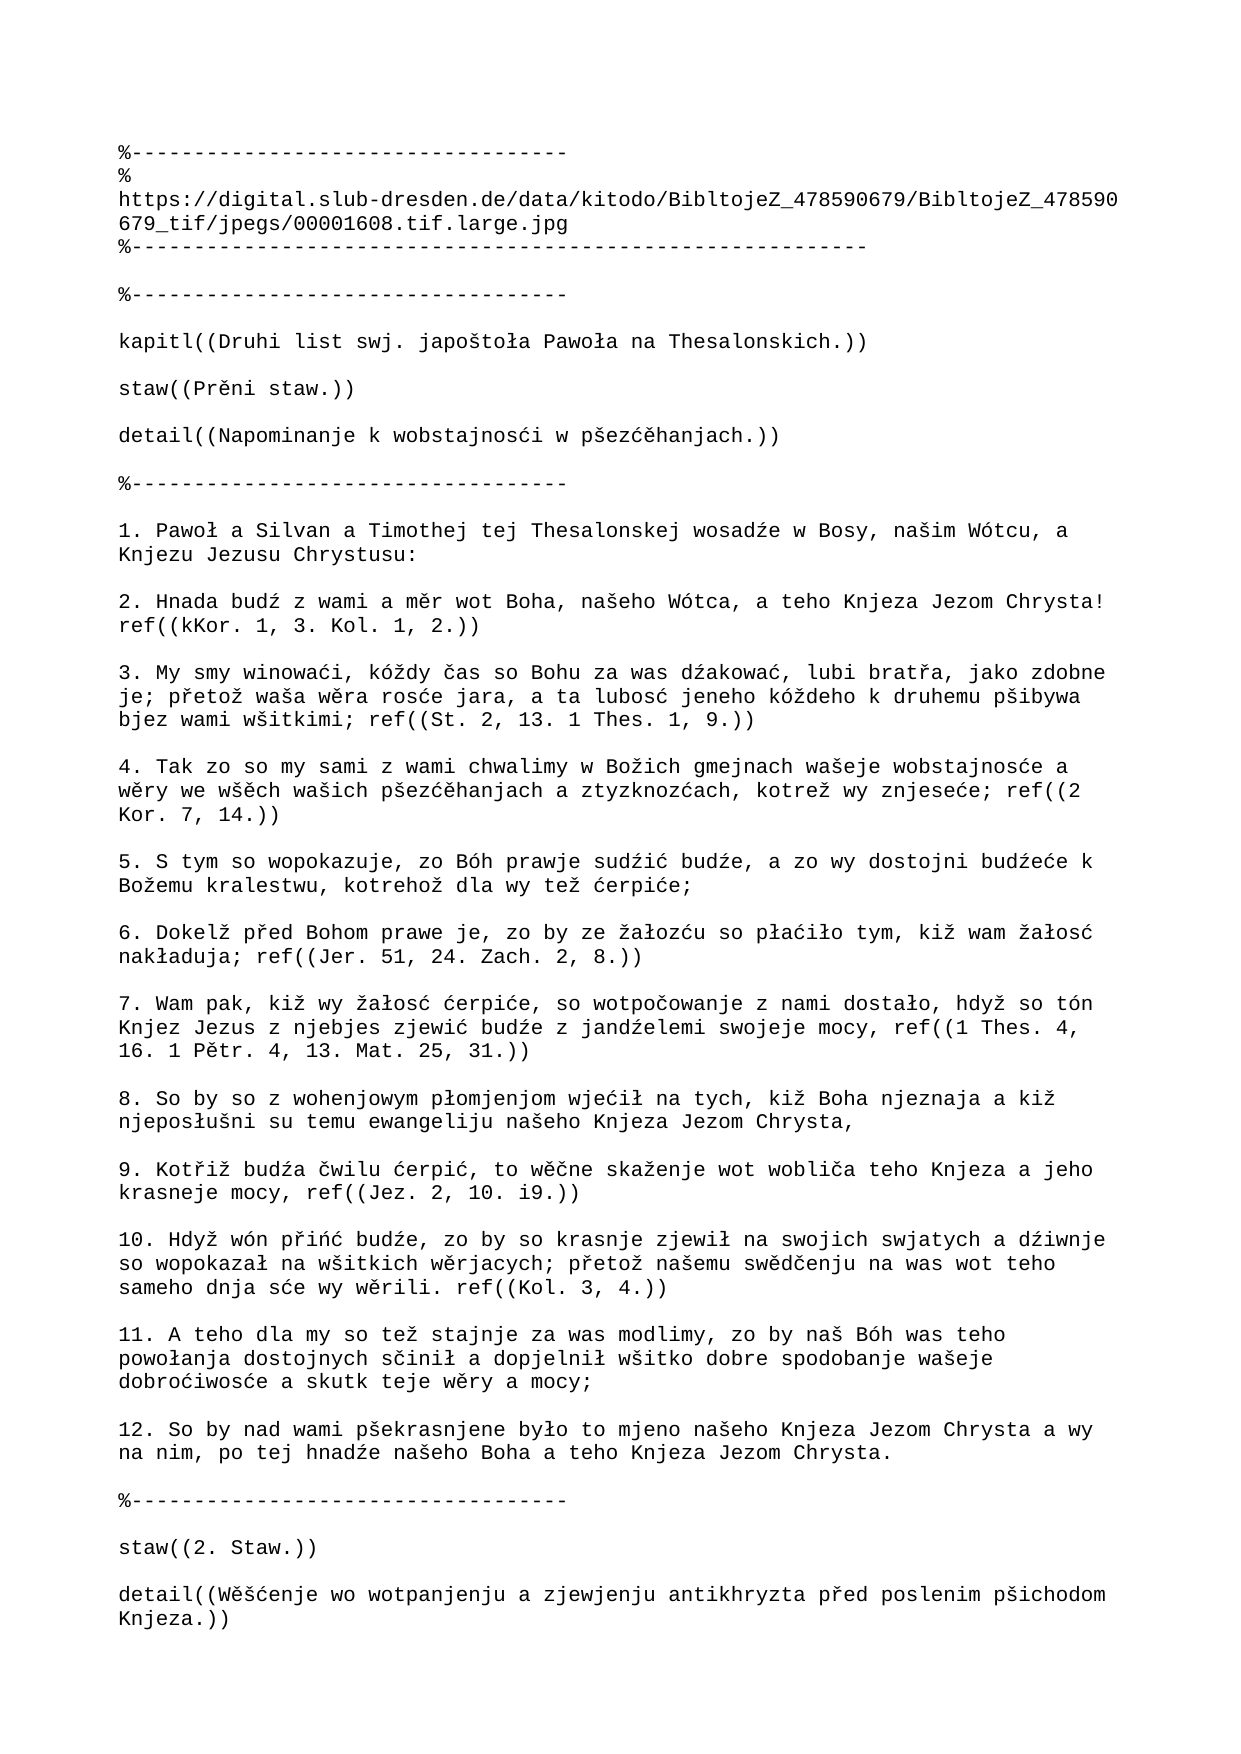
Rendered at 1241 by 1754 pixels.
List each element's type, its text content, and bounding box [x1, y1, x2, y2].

text 8. So by so z wohenjowym płomjenjom wjećił na tych, kiž Boha njeznaja a kiž njeposłušni su temu ewangeliju našeho Knjeza Jezom Chrysta, [118, 1088, 1122, 1135]
text 4. Tak zo so my sami z wami chwalimy w Božich gmejnach wašeje wobstajnosće a wěry we wšěch wašich pšezćěhanjach a ztyzknozćach, kotrež wy znjeseće; ref((2 Kor. 7, 14.)) [118, 757, 1122, 827]
text 9. Kotřiž budźa čwilu ćerpić, to wěčne skaženje wot wobliča teho Knjeza a jeho krasneje mocy, ref((Jez. 2, 10. i9.)) [118, 1158, 1122, 1206]
text 2. Hnada budź z wami a měr wot Boha, našeho Wótca, a teho Knjeza Jezom Chrysta! ref((kKor. 1, 3. Kol. 1, 2.)) [118, 591, 1122, 638]
text 5. S tym so wopokazuje, zo Bóh prawje sudźić budźe, a zo wy dostojni budźeće k Božemu kralestwu, kotrehož dla wy tež ćerpiće; [118, 851, 1122, 898]
text 11. A teho dla my so tež stajnje za was modlimy, zo by naš Bóh was teho powołanja dostojnych sčinił a dopjelnił wšitko dobre spodobanje wašeje dobroćiwosće a skutk teje wěry a mocy; [118, 1324, 1122, 1395]
text 3. My smy winowaći, kóždy čas so Bohu za was dźakować, lubi bratřa, jako zdobne je; přetož waša wěra rosće jara, a ta lubosć jeneho kóždeho k druhemu pšibywa bjez wami wšitkimi; ref((St. 2, 13. 1 Thes. 1, 9.)) [118, 662, 1122, 733]
text 10. Hdyž wón přińć budźe, zo by so krasnje zjewił na swojich swjatych a dźiwnje so wopokazał na wšitkich wěrjacych; přetož našemu swědčenju na was wot teho sameho dnja sće wy wěrili. ref((Kol. 3, 4.)) [118, 1229, 1122, 1300]
text %----------------------------------- [118, 142, 1122, 165]
text 7. Wam pak, kiž wy žałosć ćerpiće, so wotpočowanje z nami dostało, hdyž so tón Knjez Jezus z njebjes zjewić budźe z jandźelemi swojeje mocy, ref((1 Thes. 4, 16. 1 Pětr. 4, 13. Mat. 25, 31.)) [118, 993, 1122, 1064]
text 12. So by nad wami pšekrasnjene było to mjeno našeho Knjeza Jezom Chrysta a wy na nim, po tej hnadźe našeho Boha a teho Knjeza Jezom Chrysta. [118, 1419, 1122, 1466]
text % https://digital.slub-dresden.de/data/kitodo/BibltojeZ_478590679/BibltojeZ_478590679_tif/jpegs/00001608.tif.large.jpg [118, 165, 1122, 236]
text staw((2. Staw.)) [118, 1537, 1122, 1561]
text %----------------------------------- [118, 1489, 1122, 1513]
text 1. Pawoł a Silvan a Timothej tej Thesalonskej wosadźe w Bosy, našim Wótcu, a Knjezu Jezusu Chrystusu: [118, 520, 1122, 567]
text detail((Napominanje k wobstajnosći w pšezćěhanjach.)) [118, 426, 1122, 449]
text %----------------------------------- [118, 284, 1122, 307]
text kapitl((Druhi list swj. japoštoła Pawoła na Thesalonskich.)) [118, 331, 1122, 354]
text %----------------------------------------------------------- [118, 236, 1122, 260]
text detail((Wěšćenje wo wotpanjenju a zjewjenju antikhryzta před poslenim pšichodom Knjeza.)) [118, 1584, 1122, 1631]
text %----------------------------------- [118, 473, 1122, 496]
text staw((Prěni staw.)) [118, 378, 1122, 402]
text 6. Dokelž před Bohom prawe je, zo by ze žałozću so płaćiło tym, kiž wam žałosć nakładuja; ref((Jer. 51, 24. Zach. 2, 8.)) [118, 922, 1122, 969]
